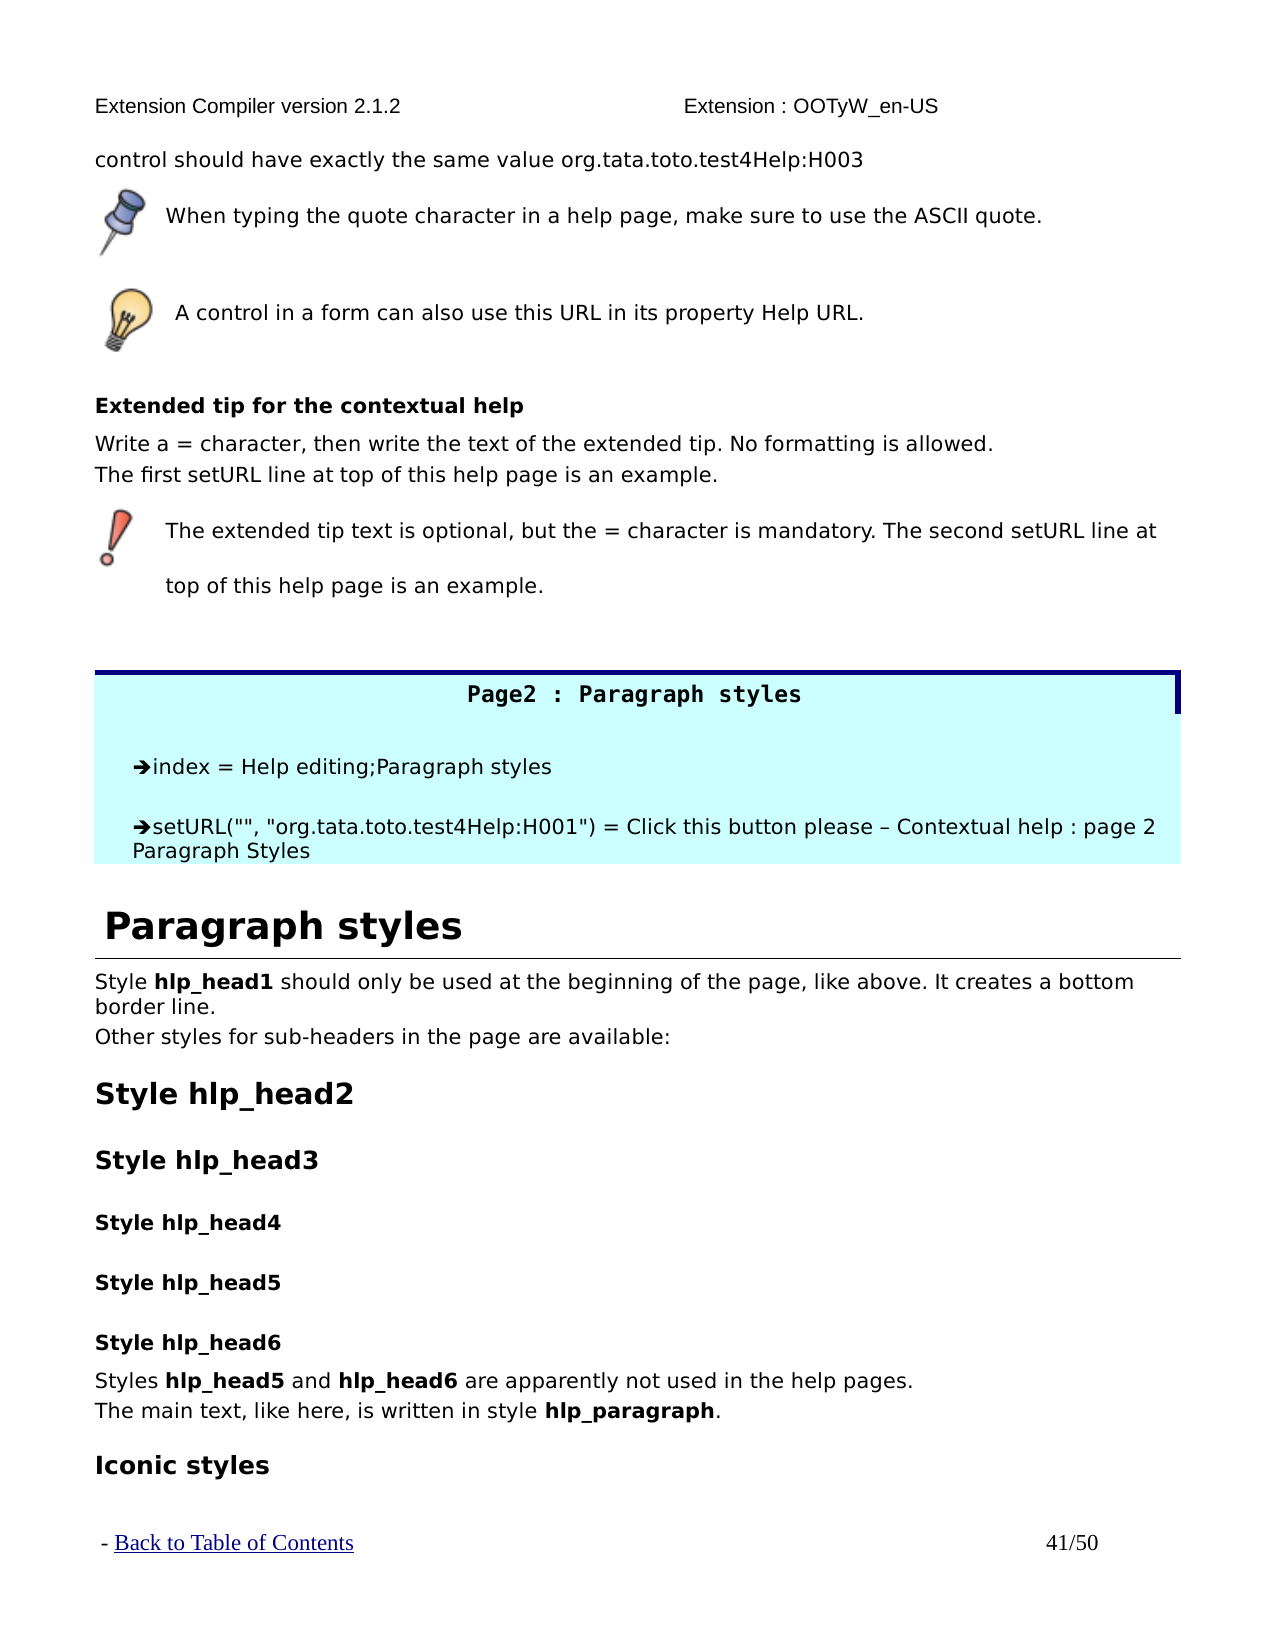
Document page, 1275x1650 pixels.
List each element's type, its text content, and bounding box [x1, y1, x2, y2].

text Styles hlp_head5 and hlp_head6 are apparently not used in the help pages. [94, 1369, 1181, 1393]
picture [95, 502, 138, 574]
list setURL("", "org.tata.toto.test4Help:H001") = Click this button please – Contextual help : page 2 Paragraph Styles [94, 815, 1181, 864]
text Style hlp_head3 [94, 1146, 1181, 1175]
text Style hlp_head1 should only be used at the beginning of the page, like above. It creates a bottom border line. [94, 970, 1181, 1019]
text Extended tip for the contextual help [94, 394, 1181, 419]
text The first setURL line at top of this help page is an example. [94, 462, 1181, 487]
list When typing the quote character in a help page, make sure to use the ASCII quote. [151, 187, 1181, 259]
picture [95, 284, 163, 357]
text Iconic styles [94, 1451, 1181, 1480]
text Page2 : Paragraph styles [94, 671, 1175, 714]
picture [95, 187, 151, 259]
list A control in a form can also use this URL in its property Help URL. [94, 283, 1181, 358]
text control should have exactly the same value org.tata.toto.test4Help:H003 [94, 147, 1181, 172]
text Other styles for sub-headers in the page are available: [94, 1025, 1181, 1049]
text Paragraph styles [94, 895, 1181, 958]
text Style hlp_head6 [94, 1331, 1181, 1355]
text The main text, like here, is written in style hlp_paragraph. [94, 1399, 1181, 1423]
text Style hlp_head2 [94, 1077, 1181, 1111]
text Write a = character, then write the text of the extended tip. No formatting is allowed. [94, 432, 1181, 457]
text Style hlp_head5 [94, 1271, 1181, 1295]
text Style hlp_head4 [94, 1211, 1181, 1235]
list index = Help editing;Paragraph styles [94, 755, 1181, 779]
list The extended tip text is optional, but the = character is mandatory. The second setURL line at top of this help page is an example. [94, 502, 1181, 599]
